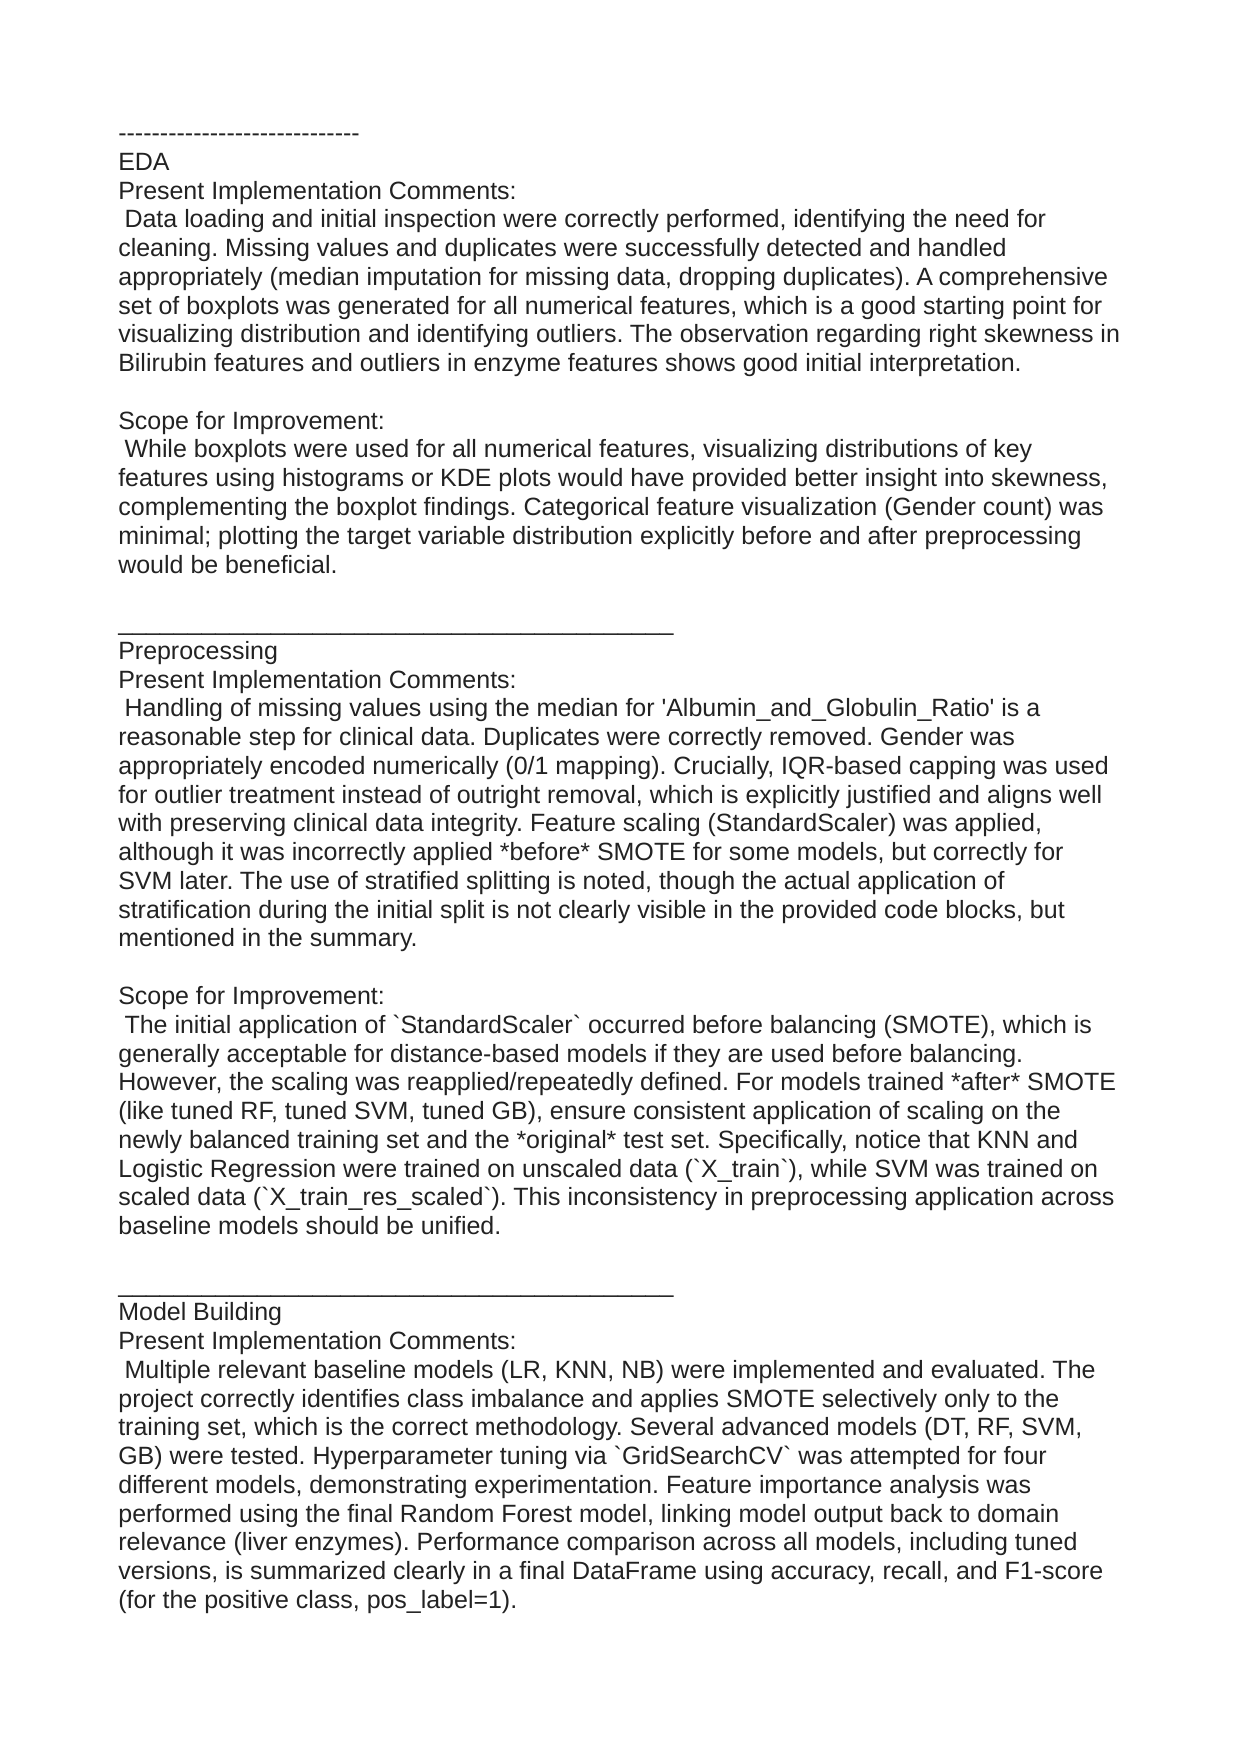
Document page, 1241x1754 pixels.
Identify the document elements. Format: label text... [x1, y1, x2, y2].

text ----------------------------- EDA Present Implementation Comments: Data loading and initial inspection were correctly performed, identifying the need for cleaning. Missing values and duplicates were successfully detected and handled appropriately (median imputation for missing data, dropping duplicates). A comprehensive set of boxplots was generated for all numerical features, which is a good starting point for visualizing distribution and identifying outliers. The observation regarding right skewness in Bilirubin features and outliers in enzyme features shows good initial interpretation. Scope for Improvement: While boxplots were used for all numerical features, visualizing distributions of key features using histograms or KDE plots would have provided better insight into skewness, complementing the boxplot findings. Categorical feature visualization (Gender count) was minimal; plotting the target variable distribution explicitly before and after preprocessing would be beneficial. ________________________________________ Preprocessing Present Implementation Comments: Handling of missing values using the median for 'Albumin_and_Globulin_Ratio' is a reasonable step for clinical data. Duplicates were correctly removed. Gender was appropriately encoded numerically (0/1 mapping). Crucially, IQR-based capping was used for outlier treatment instead of outright removal, which is explicitly justified and aligns well with preserving clinical data integrity. Feature scaling (StandardScaler) was applied, although it was incorrectly applied *before* SMOTE for some models, but correctly for SVM later. The use of stratified splitting is noted, though the actual application of stratification during the initial split is not clearly visible in the provided code blocks, but mentioned in the summary. Scope for Improvement: The initial application of `StandardScaler` occurred before balancing (SMOTE), which is generally acceptable for distance-based models if they are used before balancing. However, the scaling was reapplied/repeatedly defined. For models trained *after* SMOTE (like tuned RF, tuned SVM, tuned GB), ensure consistent application of scaling on the newly balanced training set and the *original* test set. Specifically, notice that KNN and Logistic Regression were trained on unscaled data (`X_train`), while SVM was trained on scaled data (`X_train_res_scaled`). This inconsistency in preprocessing application across baseline models should be unified. ________________________________________ Model Building Present Implementation Comments: Multiple relevant baseline models (LR, KNN, NB) were implemented and evaluated. The project correctly identifies class imbalance and applies SMOTE selectively only to the training set, which is the correct methodology. Several advanced models (DT, RF, SVM, GB) were tested. Hyperparameter tuning via `GridSearchCV` was attempted for four different models, demonstrating experimentation. Feature importance analysis was performed using the final Random Forest model, linking model output back to domain relevance (liver enzymes). Performance comparison across all models, including tuned versions, is summarized clearly in a final DataFrame using accuracy, recall, and F1-score (for the positive class, pos_label=1). [118, 118, 1122, 1614]
